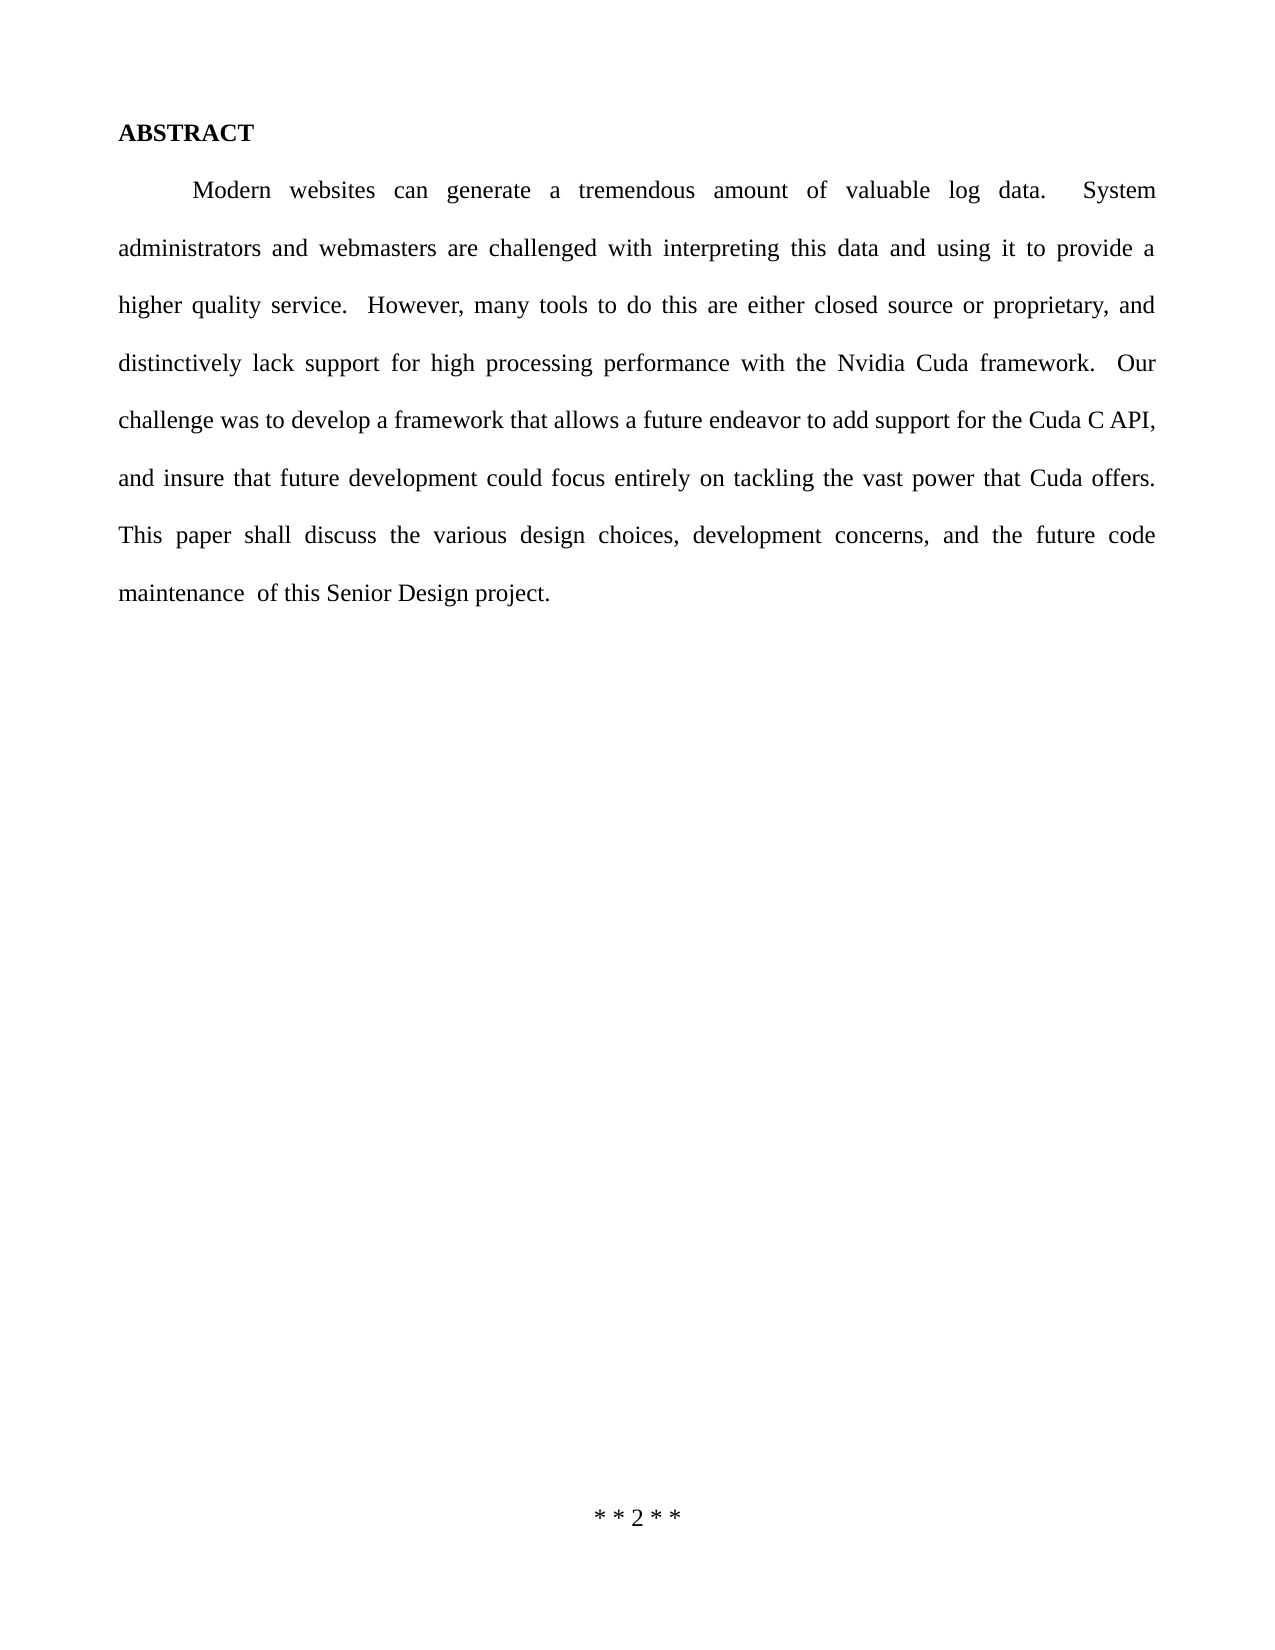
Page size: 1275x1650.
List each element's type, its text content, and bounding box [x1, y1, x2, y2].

text ABSTRACT [118, 118, 1157, 147]
text Modern websites can generate a tremendous amount of valuable log data. System administrators and webmasters are challenged with interpreting this data and using it to provide a higher quality service. However, many tools to do this are either closed source or proprietary, and distinctively lack support for high processing performance with the Nvidia Cuda framework. Our challenge was to develop a framework that allows a future endeavor to add support for the Cuda C API, and insure that future development could focus entirely on tackling the vast power that Cuda offers. This paper shall discuss the various design choices, development concerns, and the future code maintenance of this Senior Design project. [118, 176, 1157, 607]
